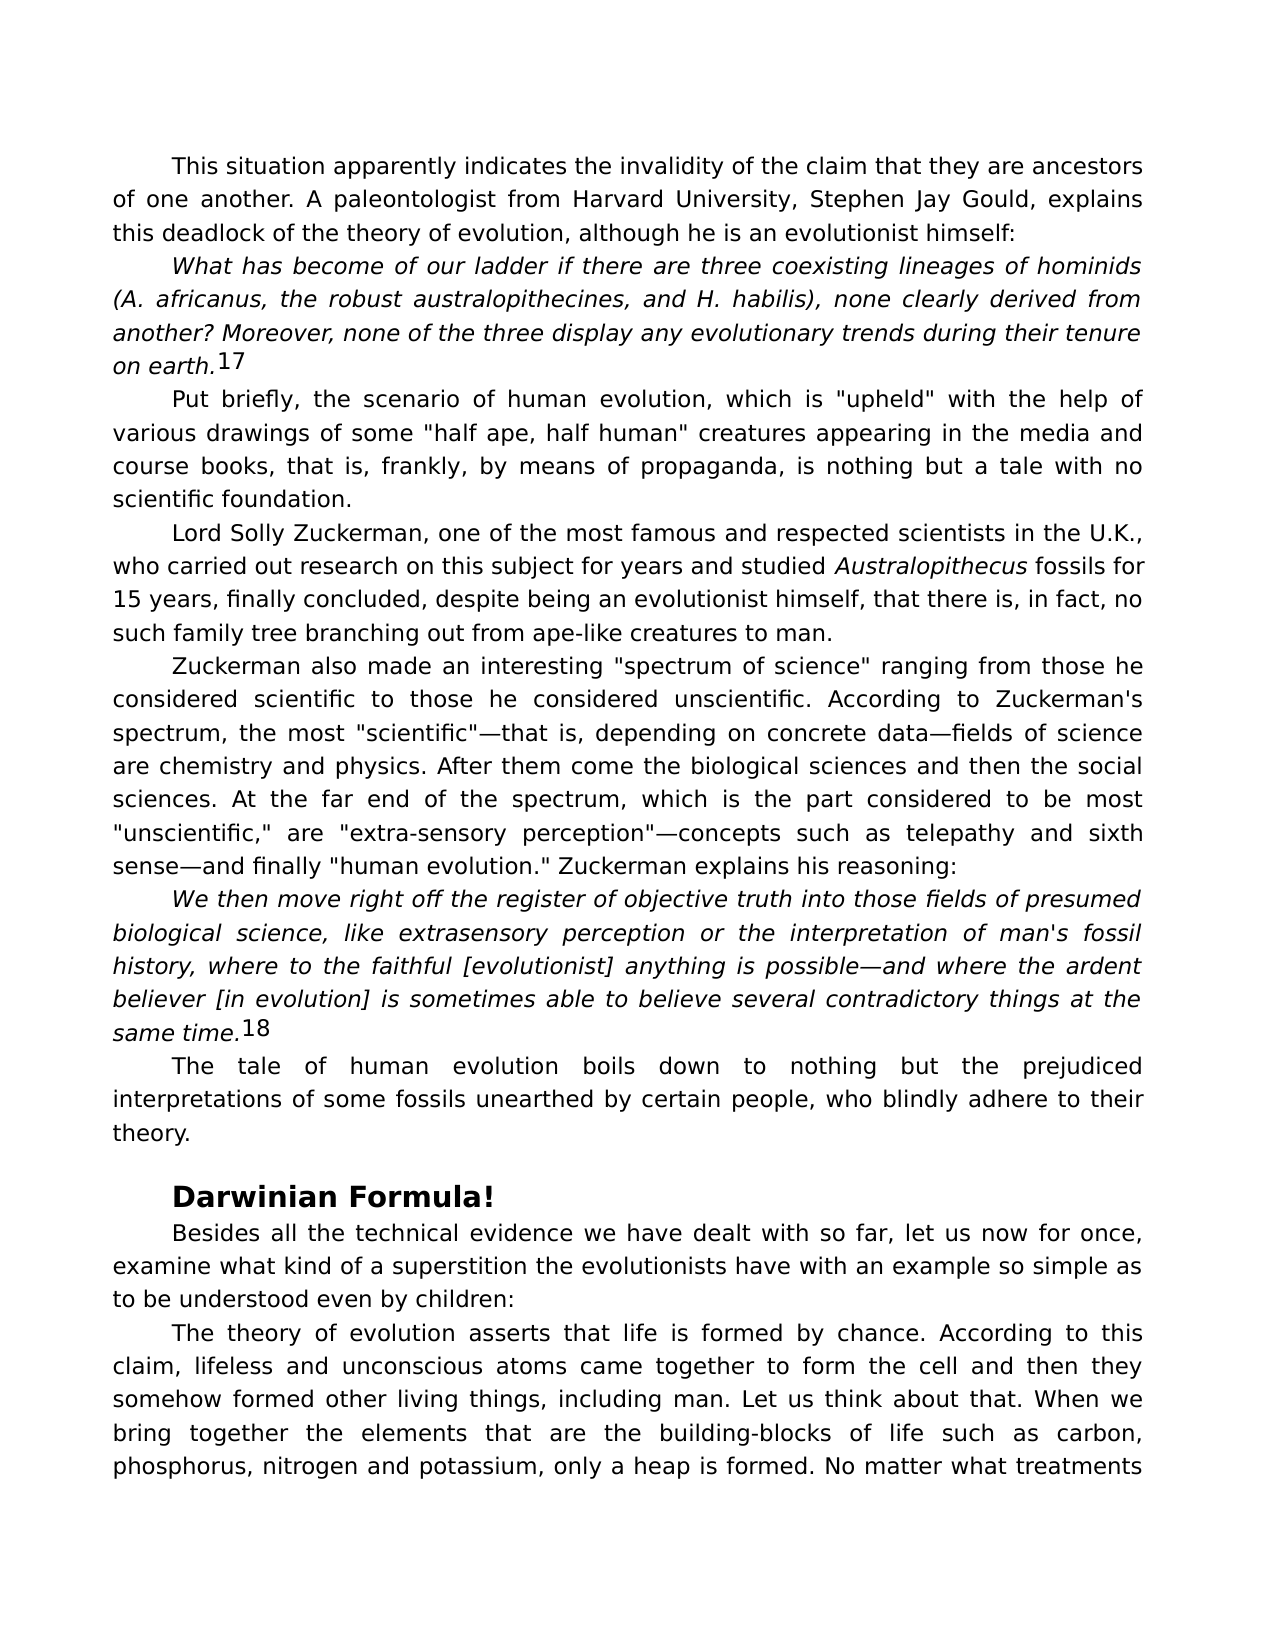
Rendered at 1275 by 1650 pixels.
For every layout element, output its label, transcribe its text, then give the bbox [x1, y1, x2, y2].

text Put briefly, the scenario of human evolution, which is "upheld" with the help of various drawings of some "half ape, half human" creatures appearing in the media and course books, that is, frankly, by means of propaganda, is nothing but a tale with no scientific foundation. [112, 381, 1145, 514]
text The theory of evolution asserts that life is formed by chance. According to this claim, lifeless and unconscious atoms came together to form the cell and then they somehow formed other living things, including man. Let us think about that. When we bring together the elements that are the building-blocks of life such as carbon, phosphorus, nitrogen and potassium, only a heap is formed. No matter what treatments [112, 1314, 1145, 1481]
text Zuckerman also made an interesting "spectrum of science" ranging from those he considered scientific to those he considered unscientific. According to Zuckerman's spectrum, the most "scientific"—that is, depending on concrete data—fields of science are chemistry and physics. After them come the biological sciences and then the social sciences. At the far end of the spectrum, which is the part considered to be most "unscientific," are "extra-sensory perception"—concepts such as telepathy and sixth sense—and finally "human evolution." Zuckerman explains his reasoning: [112, 648, 1145, 881]
text What has become of our ladder if there are three coexisting lineages of hominids (A. africanus, the robust australopithecines, and H. habilis), none clearly derived from another? Moreover, none of the three display any evolutionary trends during their tenure on earth.17 [112, 248, 1145, 381]
text This situation apparently indicates the invalidity of the claim that they are ancestors of one another. A paleontologist from Harvard University, Stephen Jay Gould, explains this deadlock of the theory of evolution, although he is an evolutionist himself: [112, 148, 1145, 248]
text The tale of human evolution boils down to nothing but the prejudiced interpretations of some fossils unearthed by certain people, who blindly adhere to their theory. [112, 1048, 1145, 1148]
text Lord Solly Zuckerman, one of the most famous and respected scientists in the U.K., who carried out research on this subject for years and studied Australopithecus fossils for 15 years, finally concluded, despite being an evolutionist himself, that there is, in fact, no such family tree branching out from ape-like creatures to man. [112, 514, 1145, 648]
text Darwinian Formula! [112, 1181, 1145, 1214]
text Besides all the technical evidence we have dealt with so far, let us now for once, examine what kind of a superstition the evolutionists have with an example so simple as to be understood even by children: [112, 1214, 1145, 1314]
text We then move right off the register of objective truth into those fields of presumed biological science, like extrasensory perception or the interpretation of man's fossil history, where to the faithful [evolutionist] anything is possible—and where the ardent believer [in evolution] is sometimes able to believe several contradictory things at the same time.18 [112, 881, 1145, 1048]
